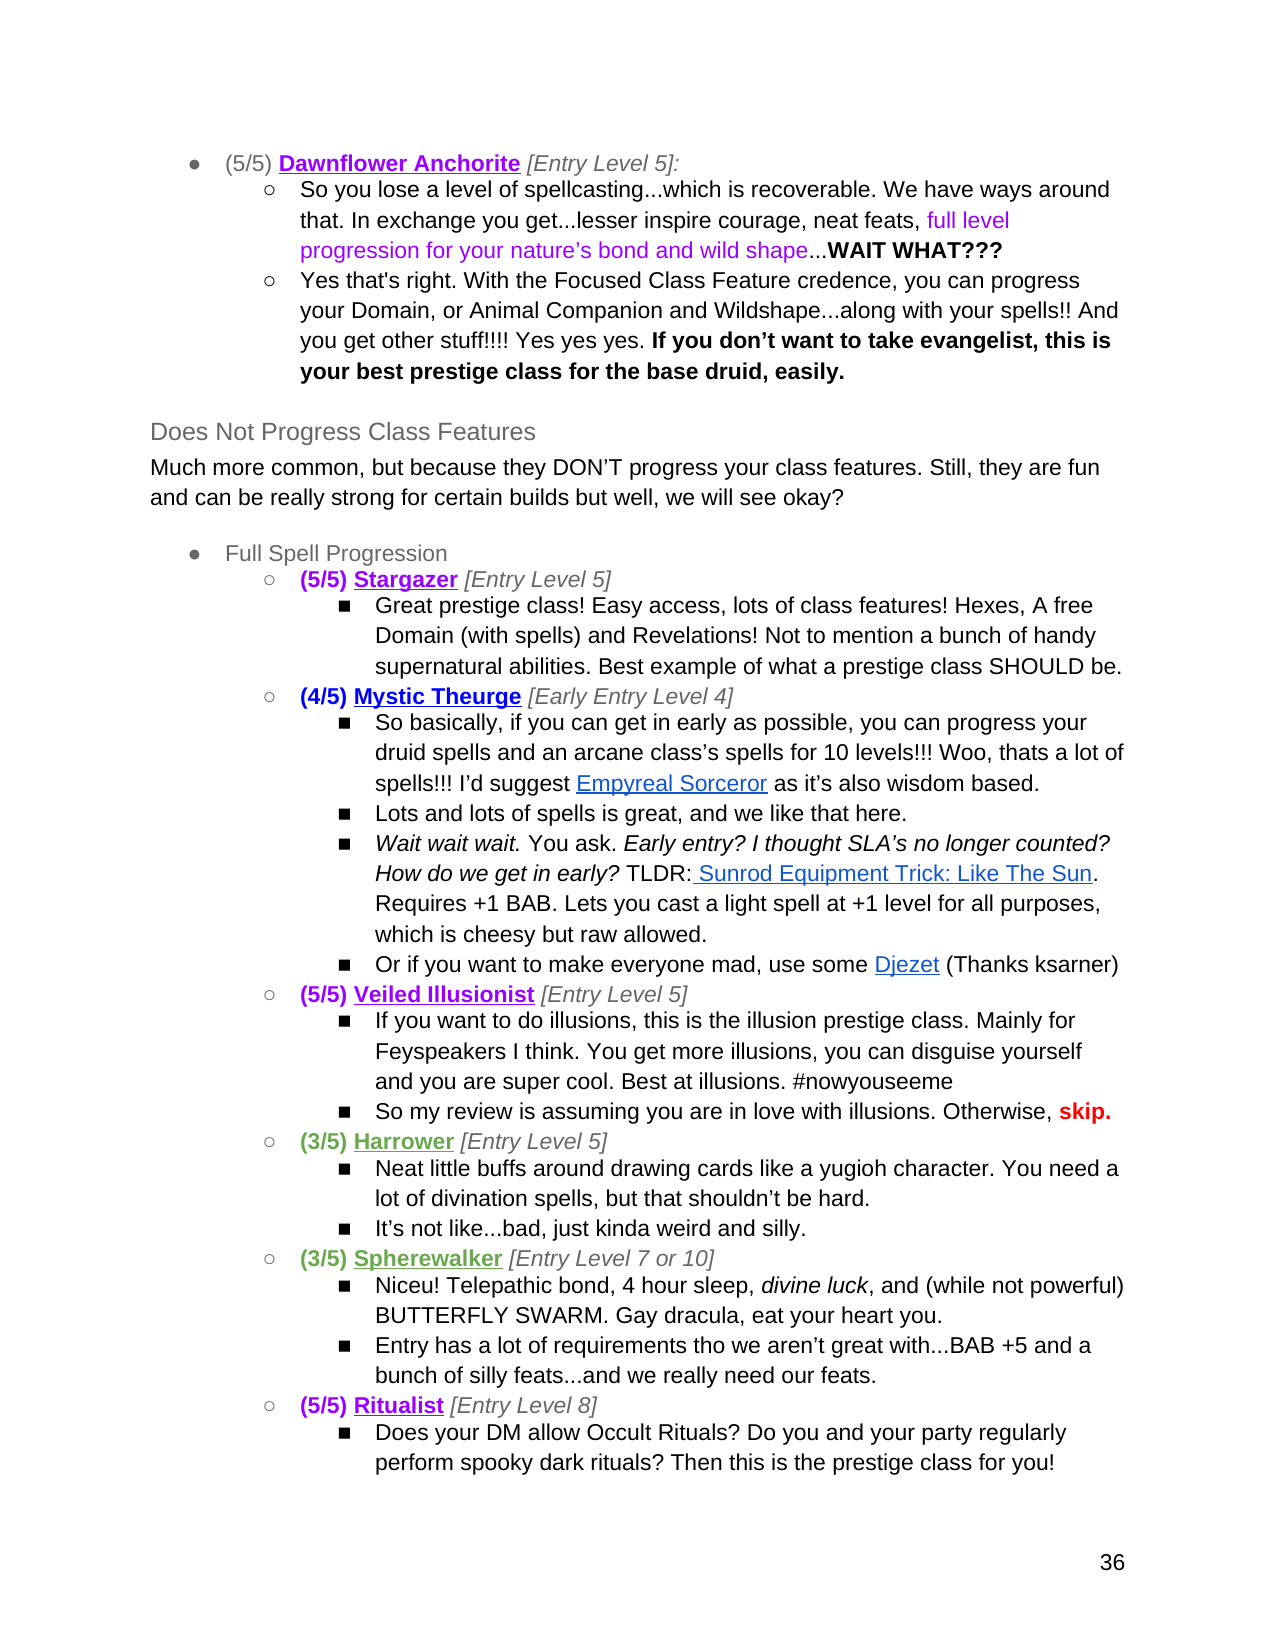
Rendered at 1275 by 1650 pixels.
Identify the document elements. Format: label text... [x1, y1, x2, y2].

subtitle Does Not Progress Class Features [150, 417, 1125, 446]
list So basically, if you can get in early as possible, you can progress your druid spells and an arcane class’s spells for 10 levels!!! Woo, thats a lot of spells!!! I’d suggest Empyreal Sorceror as it’s also wisdom based. [337, 709, 1125, 796]
list Niceu! Telepathic bond, 4 hour sleep, divine luck, and (while not powerful) BUTTERFLY SWARM. Gay dracula, eat your heart you. [337, 1272, 1125, 1328]
subtitle (5/5) Veiled Illusionist [Entry Level 5] [262, 981, 1125, 1007]
list It’s not like...bad, just kinda weird and silly. [337, 1215, 1125, 1241]
list So you lose a level of spellcasting...which is recoverable. We have ways around that. In exchange you get...lesser inspire courage, neat feats, full level progression for your nature’s bond and wild shape...WAIT WHAT??? [262, 176, 1125, 263]
list If you want to do illusions, this is the illusion prestige class. Mainly for Feyspeakers I think. You get more illusions, you can disguise yourself and you are super cool. Best at illusions. #nowyouseeme [337, 1007, 1125, 1094]
subtitle (5/5) Dawnflower Anchorite [Entry Level 5]: [187, 150, 1125, 176]
subtitle (5/5) Ritualist [Entry Level 8] [262, 1392, 1125, 1419]
subtitle (4/5) Mystic Theurge [Early Entry Level 4] [262, 683, 1125, 709]
list Yes that's right. With the Focused Class Feature credence, you can progress your Domain, or Animal Companion and Wildshape...along with your spells!! And you get other stuff!!!! Yes yes yes. If you don’t want to take evangelist, this is your best prestige class for the base druid, easily. [262, 267, 1125, 384]
list Or if you want to make everyone mad, use some Djezet (Thanks ksarner) [337, 951, 1125, 977]
text Much more common, but because they DON’T progress your class features. Still, they are fun and can be really strong for certain builds but well, we will see okay? [150, 454, 1125, 511]
list Great prestige class! Easy access, lots of class features! Hexes, A free Domain (with spells) and Revelations! Not to mention a bunch of handy supernatural abilities. Best example of what a prestige class SHOULD be. [337, 592, 1125, 679]
list Wait wait wait. You ask. Early entry? I thought SLA’s no longer counted? How do we get in early? TLDR: Sunrod Equipment Trick: Like The Sun. Requires +1 BAB. Lets you cast a light spell at +1 level for all purposes, which is cheesy but raw allowed. [337, 830, 1125, 947]
list Does your DM allow Occult Rituals? Do you and your party regularly perform spooky dark rituals? Then this is the prestige class for you! [337, 1419, 1125, 1475]
list Neat little buffs around drawing cards like a yugioh character. You need a lot of divination spells, but that shouldn’t be hard. [337, 1154, 1125, 1211]
list So my review is assuming you are in love with illusions. Otherwise, skip. [337, 1098, 1125, 1124]
list Entry has a lot of requirements tho we aren’t great with...BAB +5 and a bunch of silly feats...and we really need our feats. [337, 1332, 1125, 1388]
subtitle Full Spell Progression [187, 539, 1125, 566]
list Lots and lots of spells is great, and we like that here. [337, 800, 1125, 826]
subtitle (5/5) Stargazer [Entry Level 5] [262, 566, 1125, 592]
subtitle (3/5) Spherewalker [Entry Level 7 or 10] [262, 1245, 1125, 1272]
subtitle (3/5) Harrower [Entry Level 5] [262, 1128, 1125, 1154]
